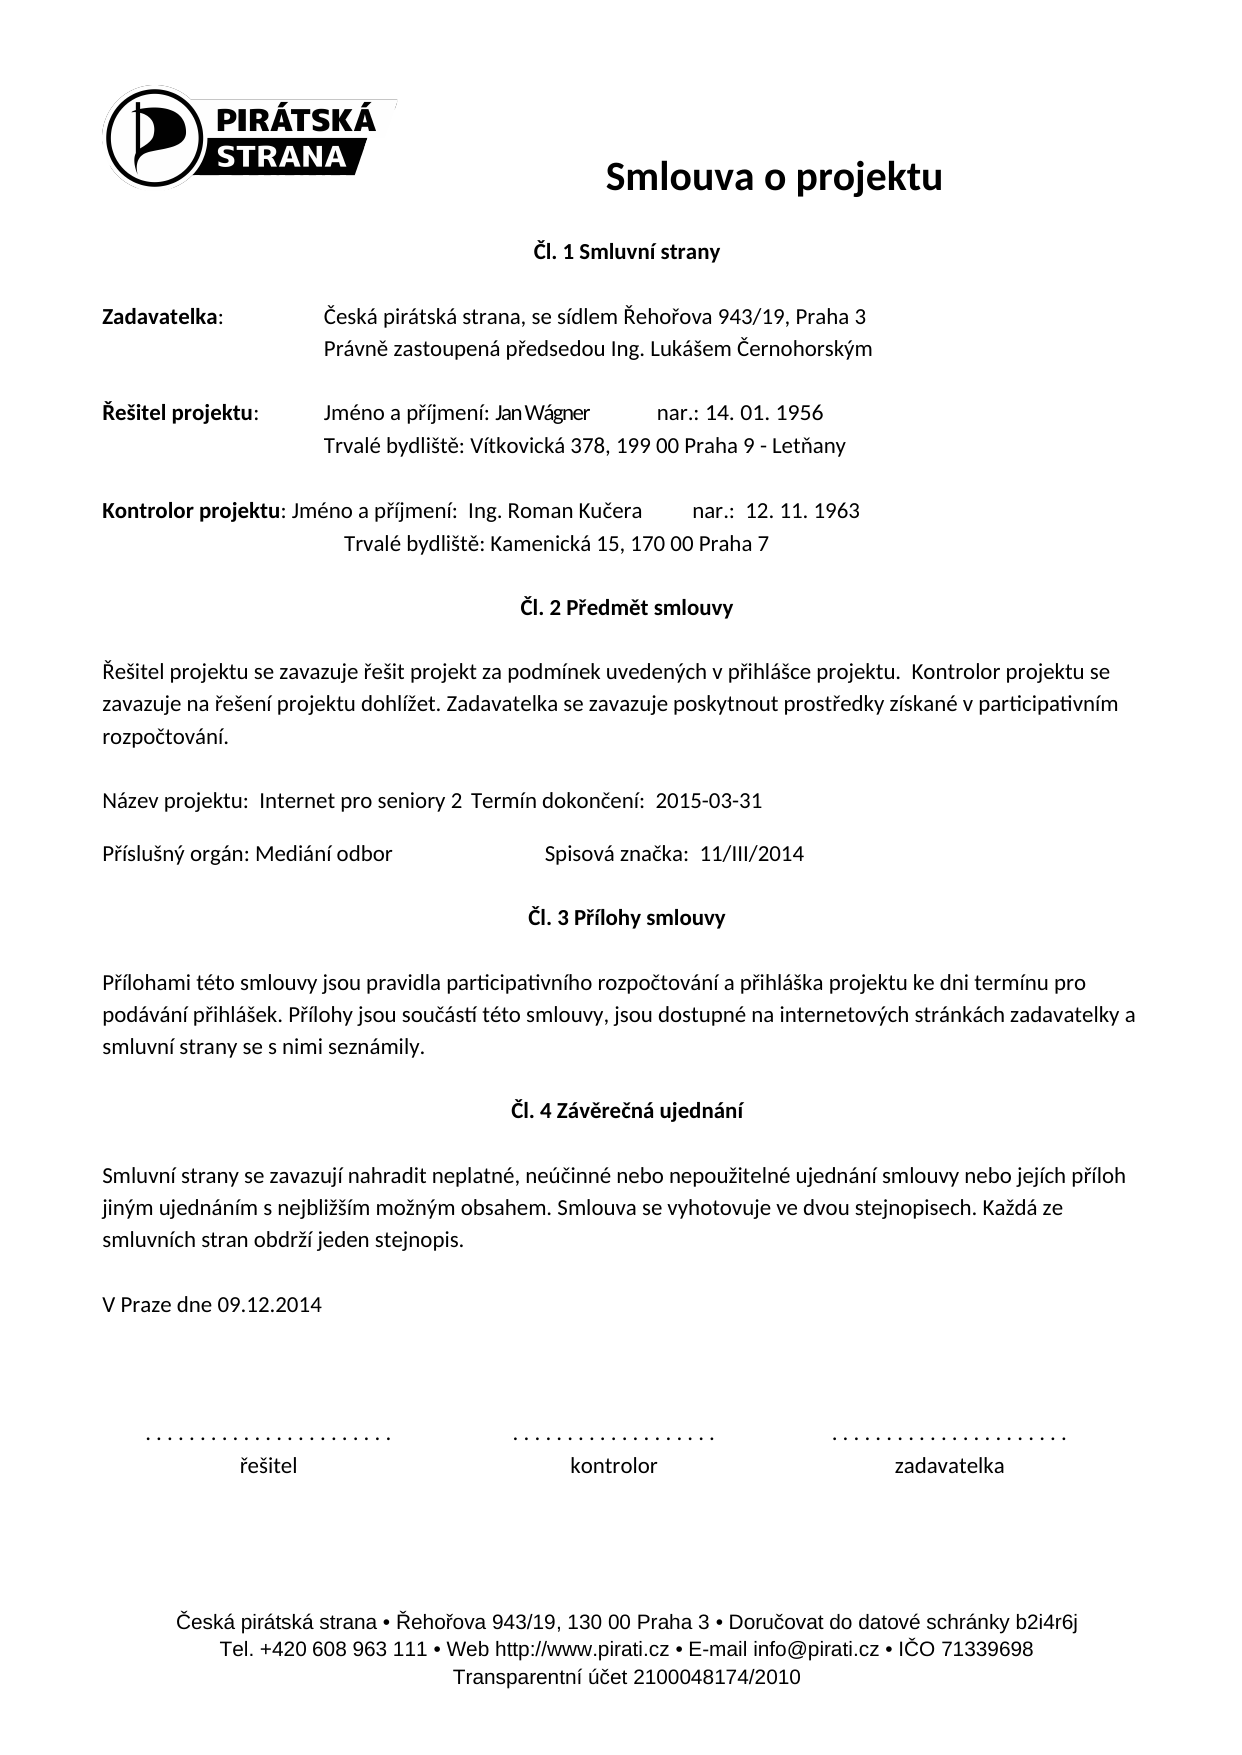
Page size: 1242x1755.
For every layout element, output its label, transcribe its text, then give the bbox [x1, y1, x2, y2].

text Čl. 2 Předmět smlouvy [102, 593, 1152, 621]
picture [102, 85, 398, 191]
text Řešitel projektu: Jméno a příjmení: Jan Wágner nar.: 14. 01. 1956 [102, 398, 1151, 426]
text Trvalé bydliště: Kamenická 15, 170 00 Praha 7 [102, 529, 1152, 557]
text . . . . . . . . . . . . . . . . . . . . . . . [102, 1418, 435, 1447]
text Řešitel projektu se zavazuje řešit projekt za podmínek uvedených v přihlášce projektu. Kontrolor projektu se zavazuje na řešení projektu dohlížet. Zadavatelka se zavazuje poskytnout prostředky získané v participativním rozpočtování. [102, 657, 1152, 750]
text Smluvní strany se zavazují nahradit neplatné, neúčinné nebo nepoužitelné ujednání smlouvy nebo jejích příloh jiným ujednáním s nejbližším možným obsahem. Smlouva se vyhotovuje ve dvou stejnopisech. Každá ze smluvních stran obdrží jeden stejnopis. [102, 1161, 1152, 1253]
text Čl. 1 Smluvní strany [102, 237, 1152, 265]
text Název projektu: Internet pro seniory 2 Termín dokončení: 2015-03-31 [102, 786, 1152, 814]
text Čl. 4 Závěrečná ujednání [102, 1097, 1152, 1125]
text Kontrolor projektu: Jméno a příjmení: Ing. Roman Kučera nar.: 12. 11. 1963 [102, 496, 1152, 524]
text . . . . . . . . . . . . . . . . . . . kontrolor [476, 1418, 752, 1479]
text . . . . . . . . . . . . . . . . . . . . . . zadavatelka [793, 1418, 1106, 1479]
text Trvalé bydliště: Vítkovická 378, 199 00 Praha 9 - Letňany [102, 431, 1151, 492]
text Přílohami této smlouvy jsou pravidla participativního rozpočtování a přihláška projektu ke dni termínu pro podávání přihlášek. Přílohy jsou součástí této smlouvy, jsou dostupné na internetových stránkách zadavatelky a smluvní strany se s nimi seznámily. [102, 968, 1152, 1060]
text Právně zastoupená předsedou Ing. Lukášem Černohorským [324, 334, 1152, 362]
text Smlouva o projektu [102, 150, 1152, 201]
text V Praze dne 09.12.2014 [102, 1290, 1152, 1318]
text řešitel [102, 1451, 435, 1479]
text Příslušný orgán: Mediání odbor Spisová značka: 11/III/2014 [102, 839, 1152, 867]
text Čl. 3 Přílohy smlouvy [102, 903, 1152, 932]
text Zadavatelka: Česká pirátská strana, se sídlem Řehořova 943/19, Praha 3 [102, 302, 1152, 330]
